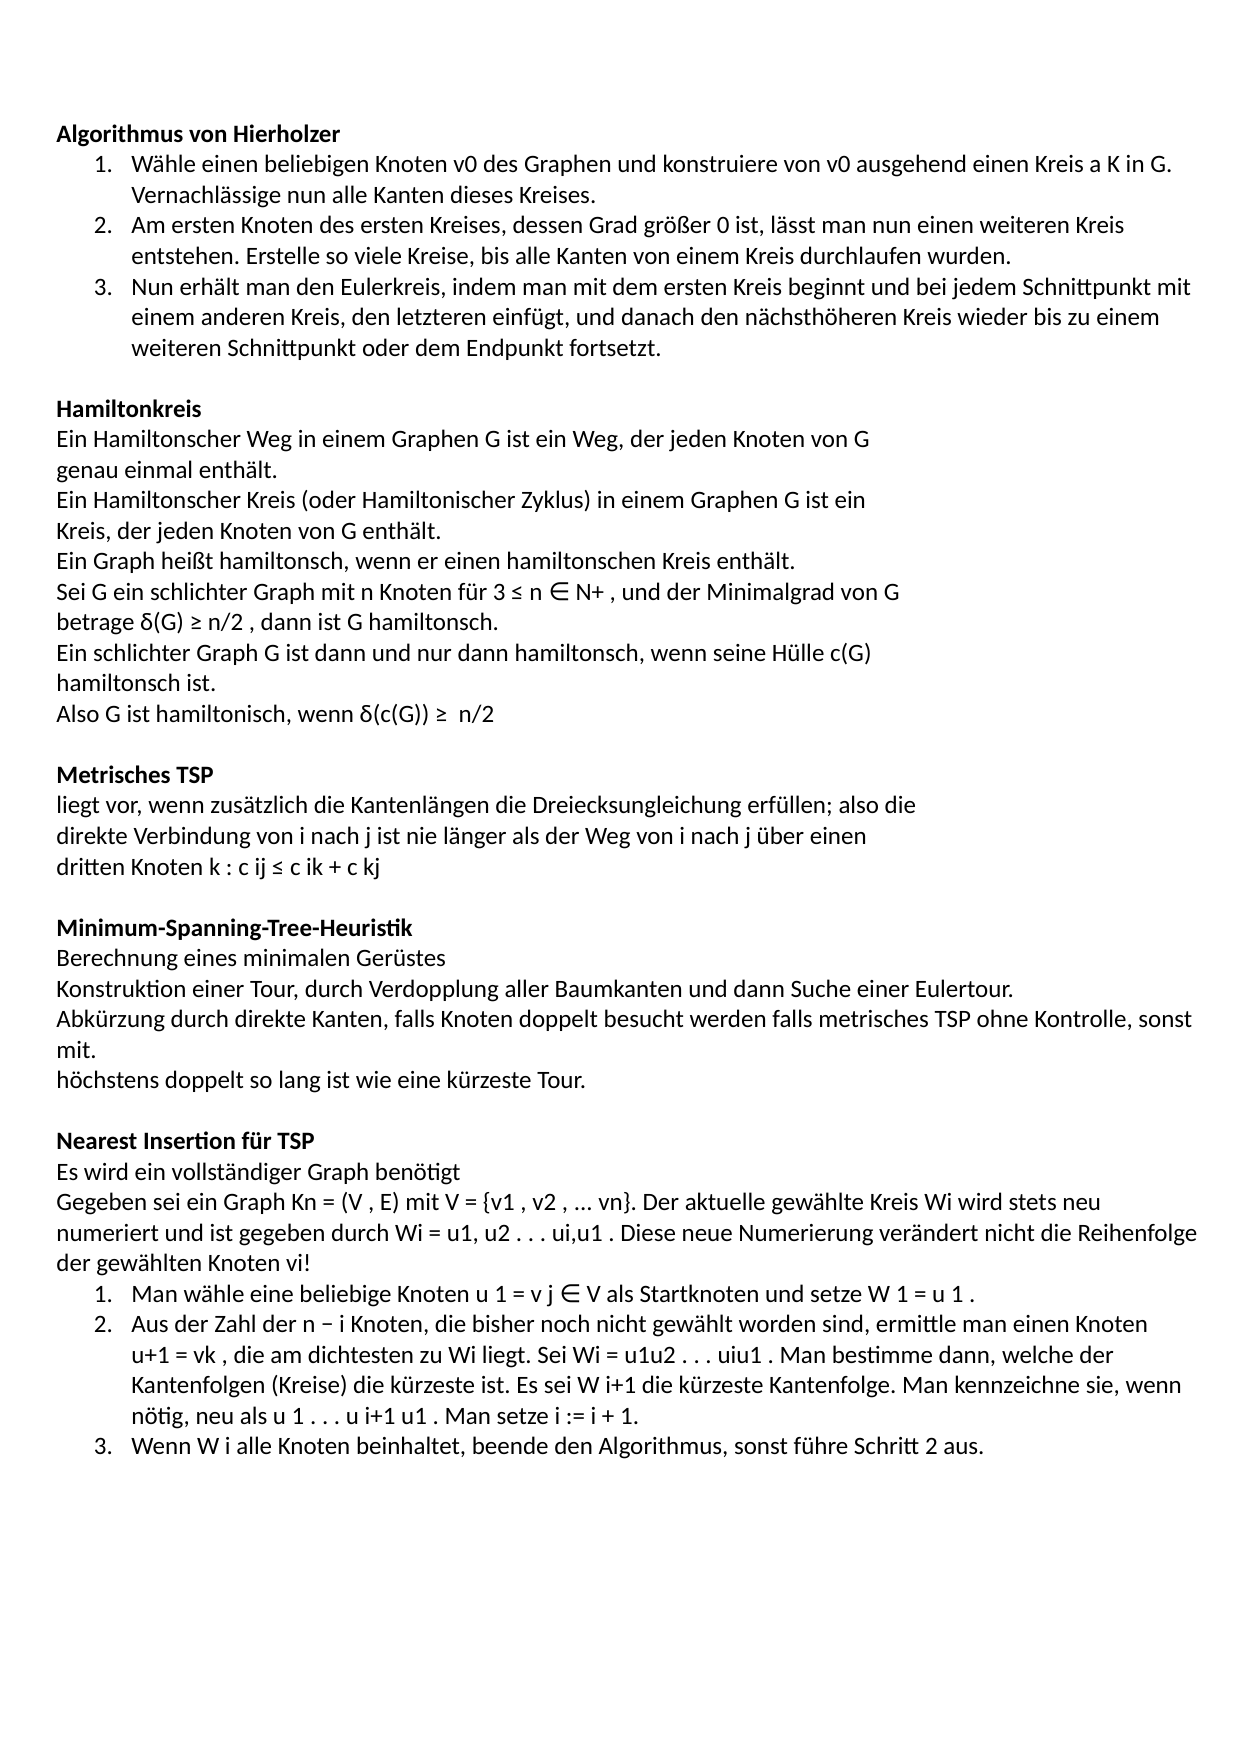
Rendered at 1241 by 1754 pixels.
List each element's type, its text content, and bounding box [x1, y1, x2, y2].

text Metrisches TSP [56, 759, 1208, 789]
list Am ersten Knoten des ersten Kreises, dessen Grad größer 0 ist, lässt man nun einen weiteren Kreis entstehen. Erstelle so viele Kreise, bis alle Kanten von einem Kreis durchlaufen wurden. [94, 210, 1208, 271]
text Ein Graph heißt hamiltonsch, wenn er einen hamiltonschen Kreis enthält. [56, 545, 1208, 576]
text Sei G ein schlichter Graph mit n Knoten für 3 ≤ n ∈ N+ , und der Minimalgrad von G [56, 576, 1208, 606]
text Es wird ein vollständiger Graph benötigt [56, 1156, 1208, 1186]
text höchstens doppelt so lang ist wie eine kürzeste Tour. [56, 1064, 1208, 1095]
text Ein Hamiltonscher Weg in einem Graphen G ist ein Weg, der jeden Knoten von G [56, 423, 1208, 454]
text betrage δ(G) ≥ n/2 , dann ist G hamiltonsch. [56, 606, 1208, 637]
text Konstruktion einer Tour, durch Verdopplung aller Baumkanten und dann Suche einer Eulertour. [56, 973, 1208, 1003]
text hamiltonsch ist. [56, 667, 1208, 698]
list u+1 = vk , die am dichtesten zu Wi liegt. Sei Wi = u1u2 . . . uiu1 . Man bestimme dann, welche der Kantenfolgen (Kreise) die kürzeste ist. Es sei W i+1 die kürzeste Kantenfolge. Man kennzeichne sie, wenn nötig, neu als u 1 . . . u i+1 u1 . Man setze i := i + 1. [94, 1339, 1208, 1431]
list Nun erhält man den Eulerkreis, indem man mit dem ersten Kreis beginnt und bei jedem Schnittpunkt mit einem anderen Kreis, den letzteren einfügt, und danach den nächsthöheren Kreis wieder bis zu einem weiteren Schnittpunkt oder dem Endpunkt fortsetzt. [94, 271, 1208, 362]
list Wenn W i alle Knoten beinhaltet, beende den Algorithmus, sonst führe Schritt 2 aus. [94, 1431, 1208, 1461]
text Abkürzung durch direkte Kanten, falls Knoten doppelt besucht werden falls metrisches TSP ohne Kontrolle, sonst mit. [56, 1003, 1208, 1064]
text Ein schlichter Graph G ist dann und nur dann hamiltonsch, wenn seine Hülle c(G) [56, 637, 1208, 667]
text Minimum-Spanning-Tree-Heuristik [56, 912, 1208, 942]
text Berechnung eines minimalen Gerüstes [56, 942, 1208, 973]
text Also G ist hamiltonisch, wenn δ(c(G)) ≥ n/2 [56, 698, 1208, 728]
text dritten Knoten k : c ij ≤ c ik + c kj [56, 851, 1208, 881]
text direkte Verbindung von i nach j ist nie länger als der Weg von i nach j über einen [56, 820, 1208, 851]
list Aus der Zahl der n − i Knoten, die bisher noch nicht gewählt worden sind, ermittle man einen Knoten [94, 1308, 1208, 1339]
text Gegeben sei ein Graph Kn = (V , E) mit V = {v1 , v2 , ... vn}. Der aktuelle gewählte Kreis Wi wird stets neu numeriert und ist gegeben durch Wi = u1, u2 . . . ui,u1 . Diese neue Numerierung verändert nicht die Reihenfolge der gewählten Knoten vi! [56, 1186, 1208, 1278]
list Man wähle eine beliebige Knoten u 1 = v j ∈ V als Startknoten und setze W 1 = u 1 . [94, 1278, 1208, 1308]
text liegt vor, wenn zusätzlich die Kantenlängen die Dreiecksungleichung erfüllen; also die [56, 789, 1208, 820]
text Algorithmus von Hierholzer [56, 118, 1208, 149]
text Hamiltonkreis [56, 393, 1208, 423]
text genau einmal enthält. [56, 454, 1208, 484]
text Kreis, der jeden Knoten von G enthält. [56, 515, 1208, 545]
text Nearest Insertion für TSP [56, 1125, 1208, 1156]
list Wähle einen beliebigen Knoten v0 des Graphen und konstruiere von v0 ausgehend einen Kreis a K in G. Vernachlässige nun alle Kanten dieses Kreises. [94, 149, 1208, 210]
text Ein Hamiltonscher Kreis (oder Hamiltonischer Zyklus) in einem Graphen G ist ein [56, 484, 1208, 515]
